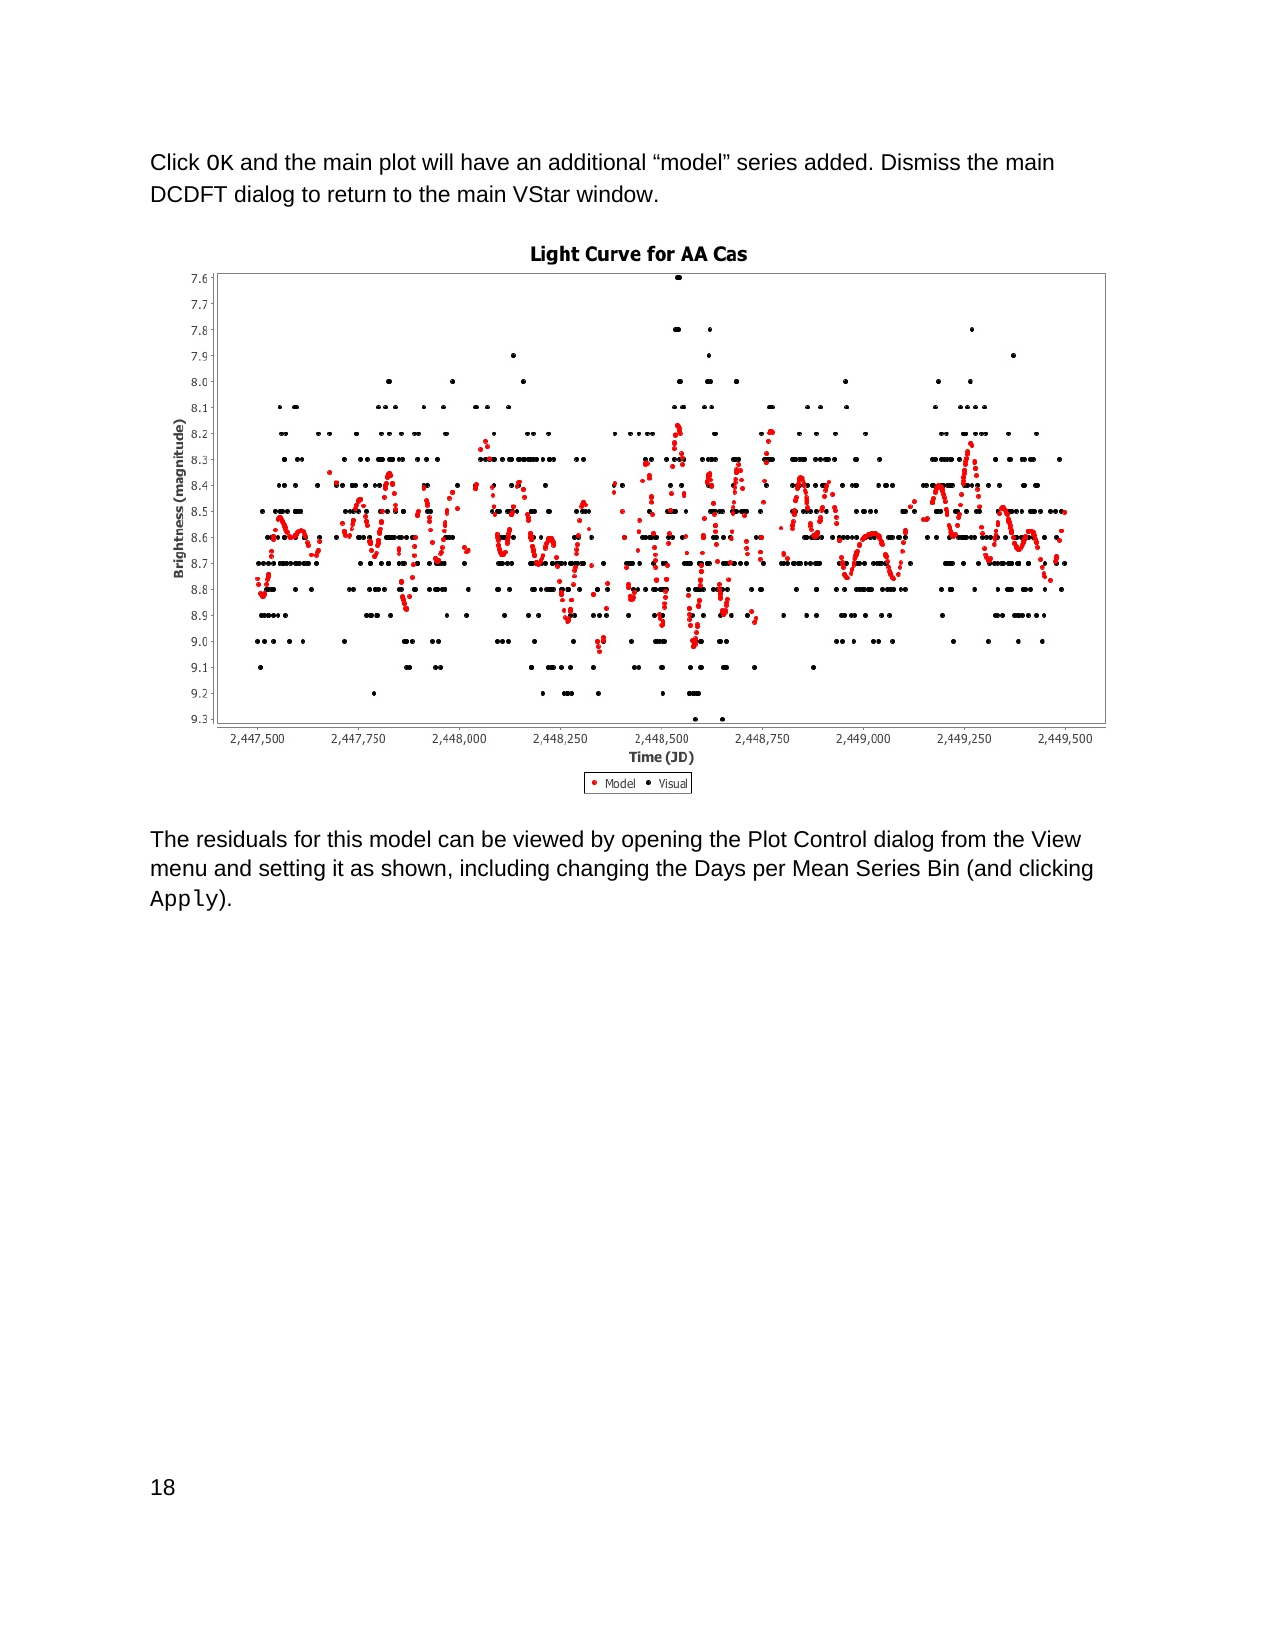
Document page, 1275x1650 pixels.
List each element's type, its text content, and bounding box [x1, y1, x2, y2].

text The residuals for this model can be viewed by opening the Plot Control dialog from the View menu and setting it as shown, including changing the Days per Mean Series Bin (and clicking Apply). [150, 826, 1125, 913]
text Click OK and the main plot will have an additional “model” series added. Dismiss the main DCDFT dialog to return to the main VStar window. [150, 150, 1125, 207]
picture [159, 240, 1116, 794]
